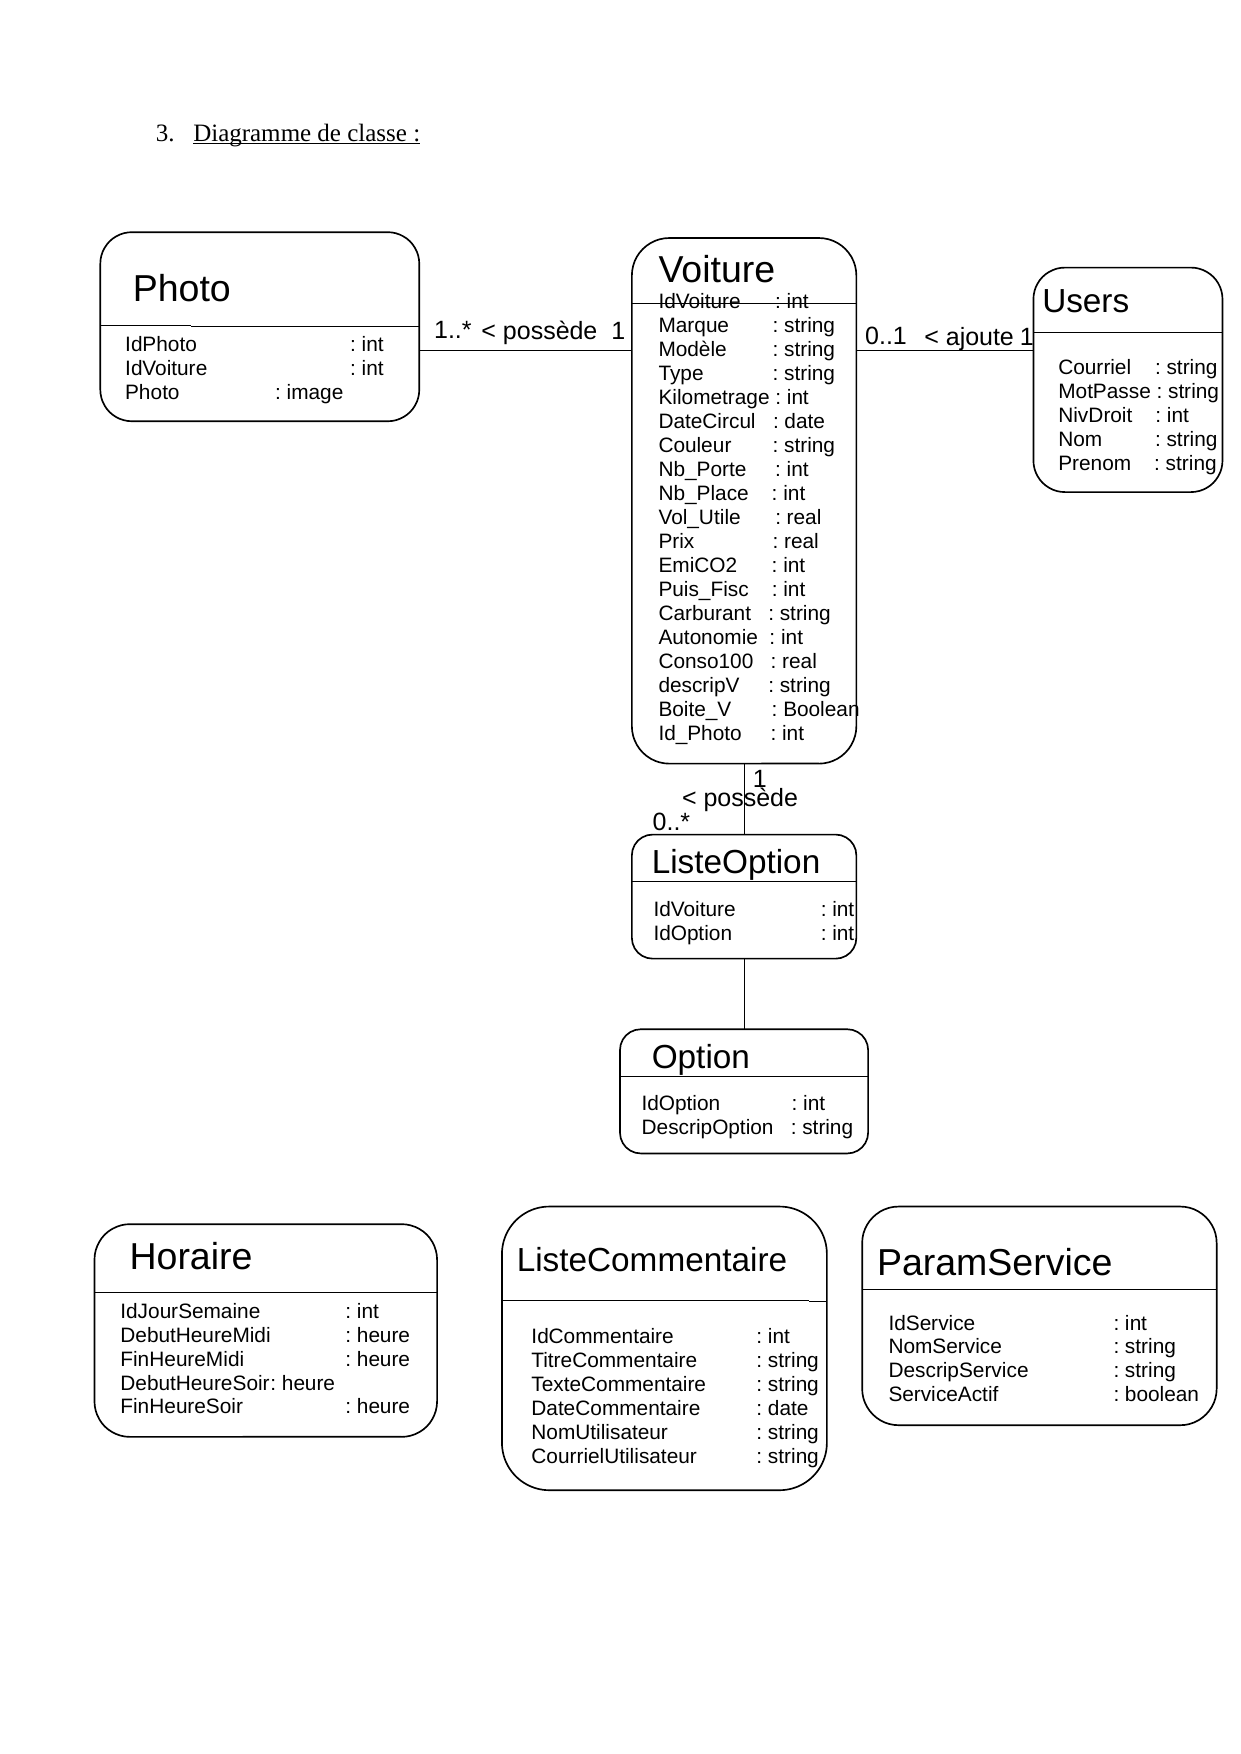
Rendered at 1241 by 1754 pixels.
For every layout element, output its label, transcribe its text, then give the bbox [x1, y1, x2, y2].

list Diagramme de classe : [156, 118, 1122, 147]
